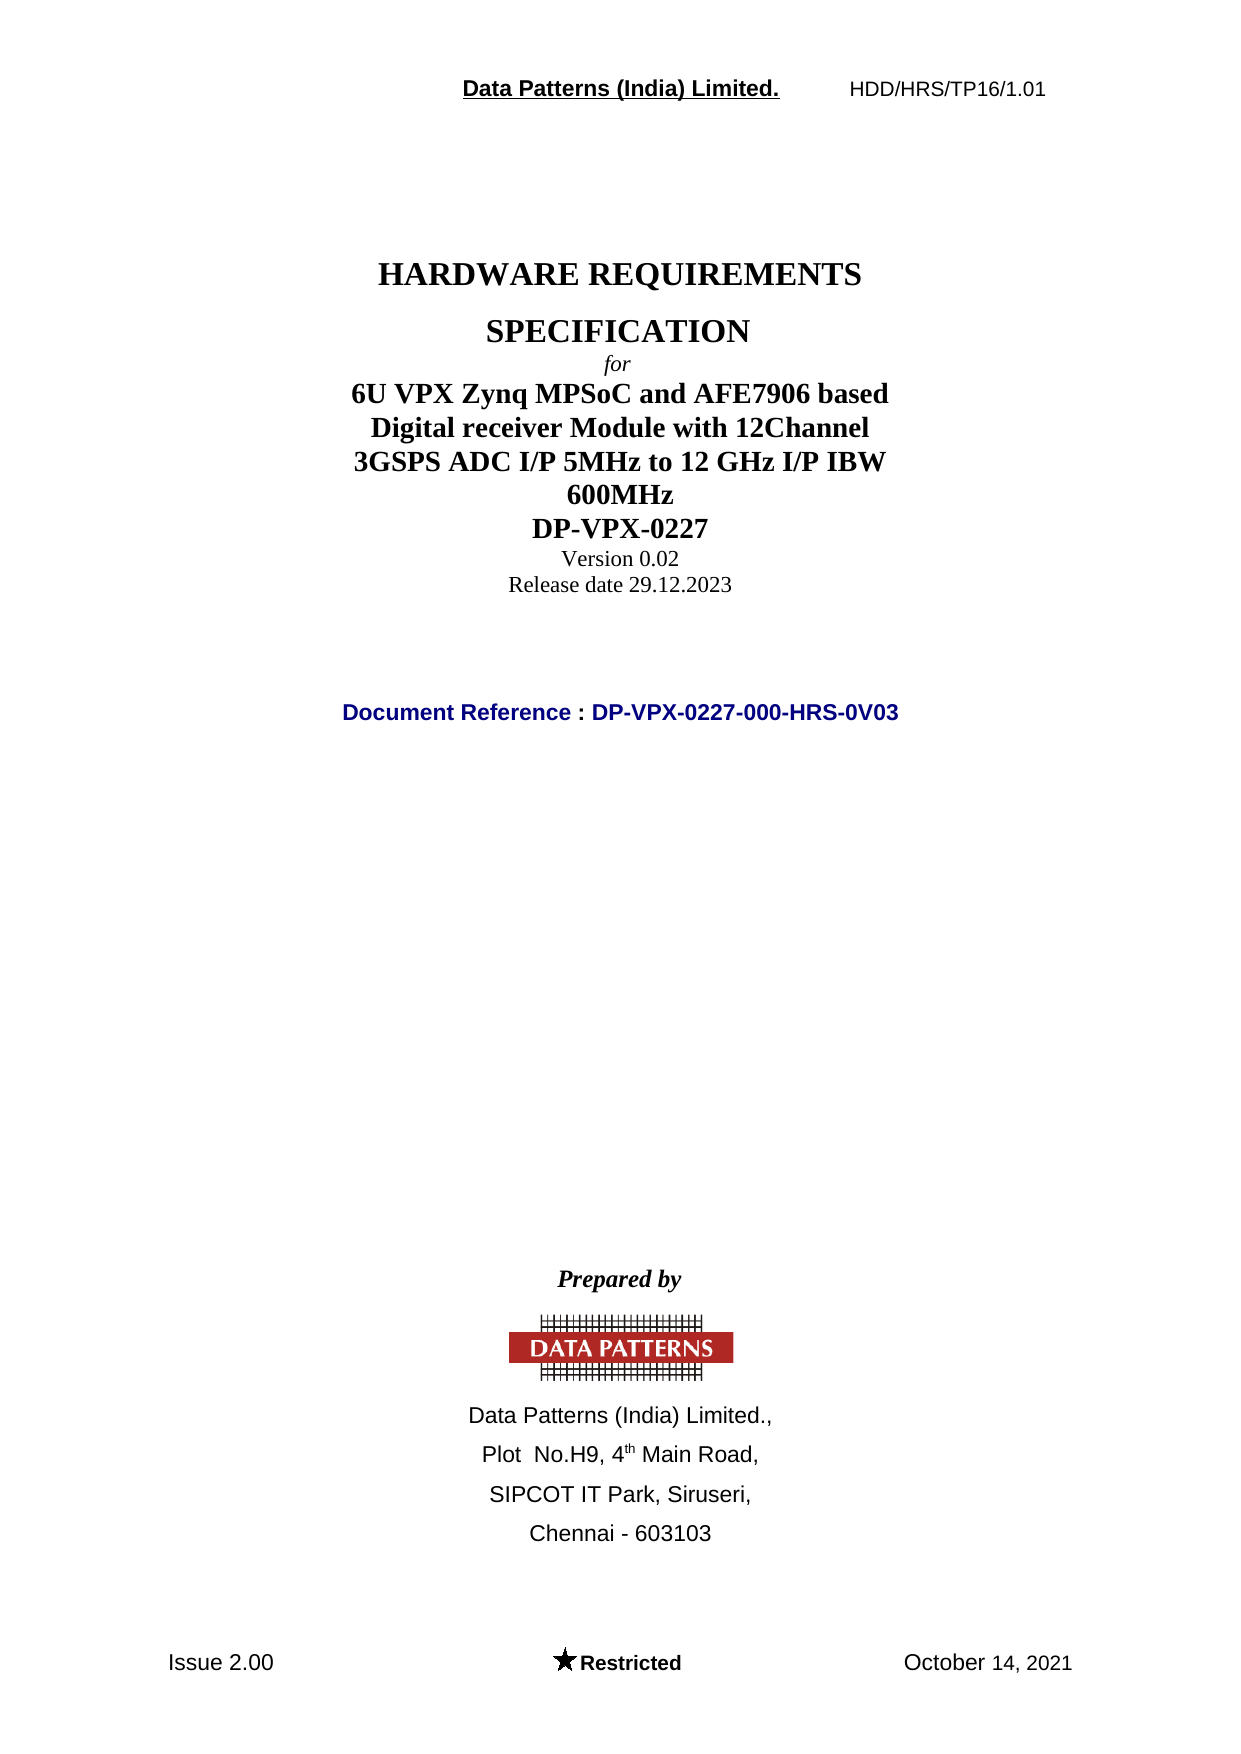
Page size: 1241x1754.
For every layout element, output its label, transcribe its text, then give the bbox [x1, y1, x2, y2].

text Data Patterns (India) Limited., [150, 1402, 1091, 1428]
picture [507, 1307, 734, 1388]
text Prepared by [150, 1264, 1091, 1293]
text Document Reference : DP-VPX-0227-000-HRS-0V03 [150, 699, 1091, 726]
text Plot No.H9, 4th Main Road, [150, 1441, 1091, 1467]
text SIPCOT IT Park, Siruseri, [150, 1481, 1091, 1507]
text Chennai - 603103 [150, 1520, 1091, 1546]
